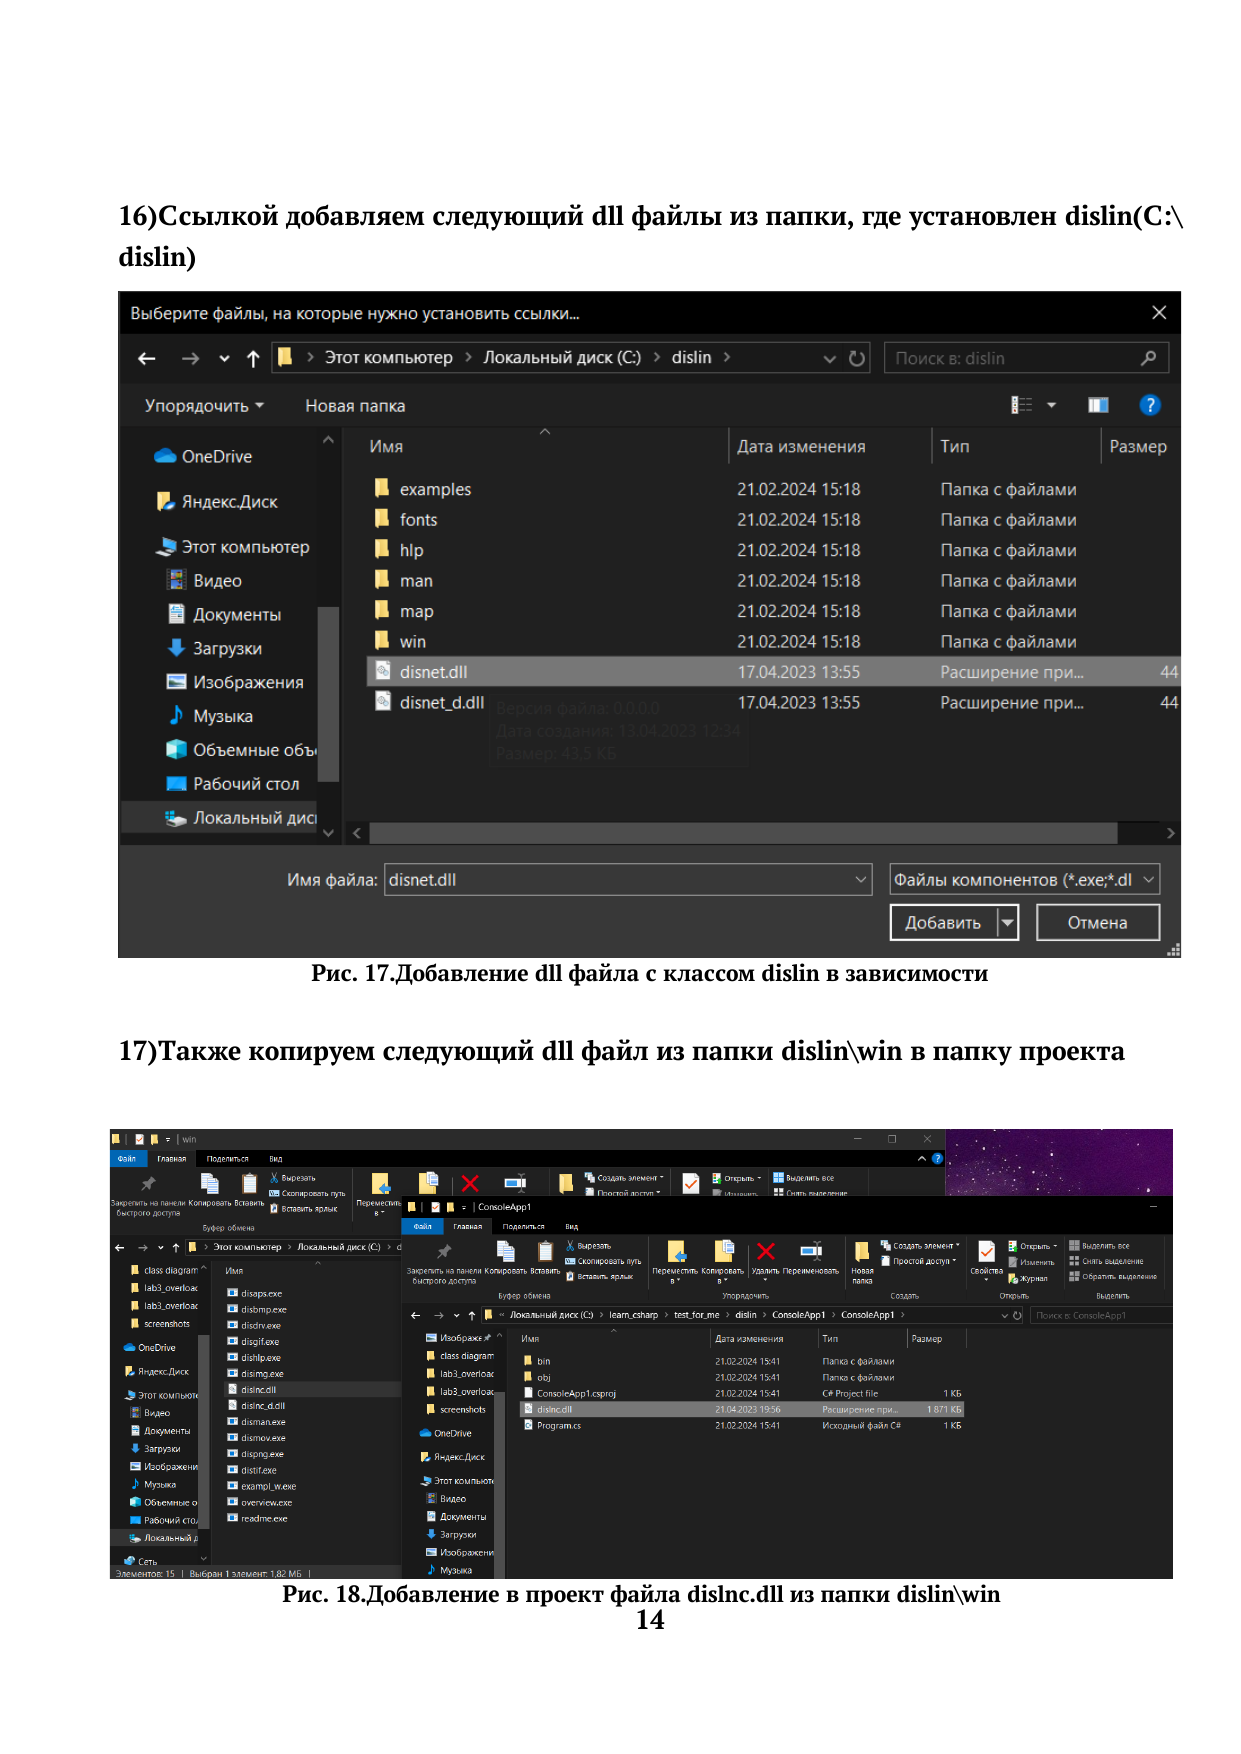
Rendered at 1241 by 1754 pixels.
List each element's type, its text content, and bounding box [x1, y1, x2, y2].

text Рис. 18.Добавление в проект файла dislnc.dll из папки dislin\win [110, 1579, 1173, 1608]
text 16)Ссылкой добавляем следующий dll файлы из папки, где установлен dislin(C:\dislin) [118, 198, 1181, 272]
picture [118, 291, 1182, 958]
text [110, 1117, 1173, 1129]
picture [109, 1129, 1173, 1579]
text Рис. 17.Добавление dll файла с классом dislin в зависимости [118, 958, 1181, 986]
text 17)Также копируем следующий dll файл из папки dislin\win в папку проекта [118, 1033, 1181, 1067]
